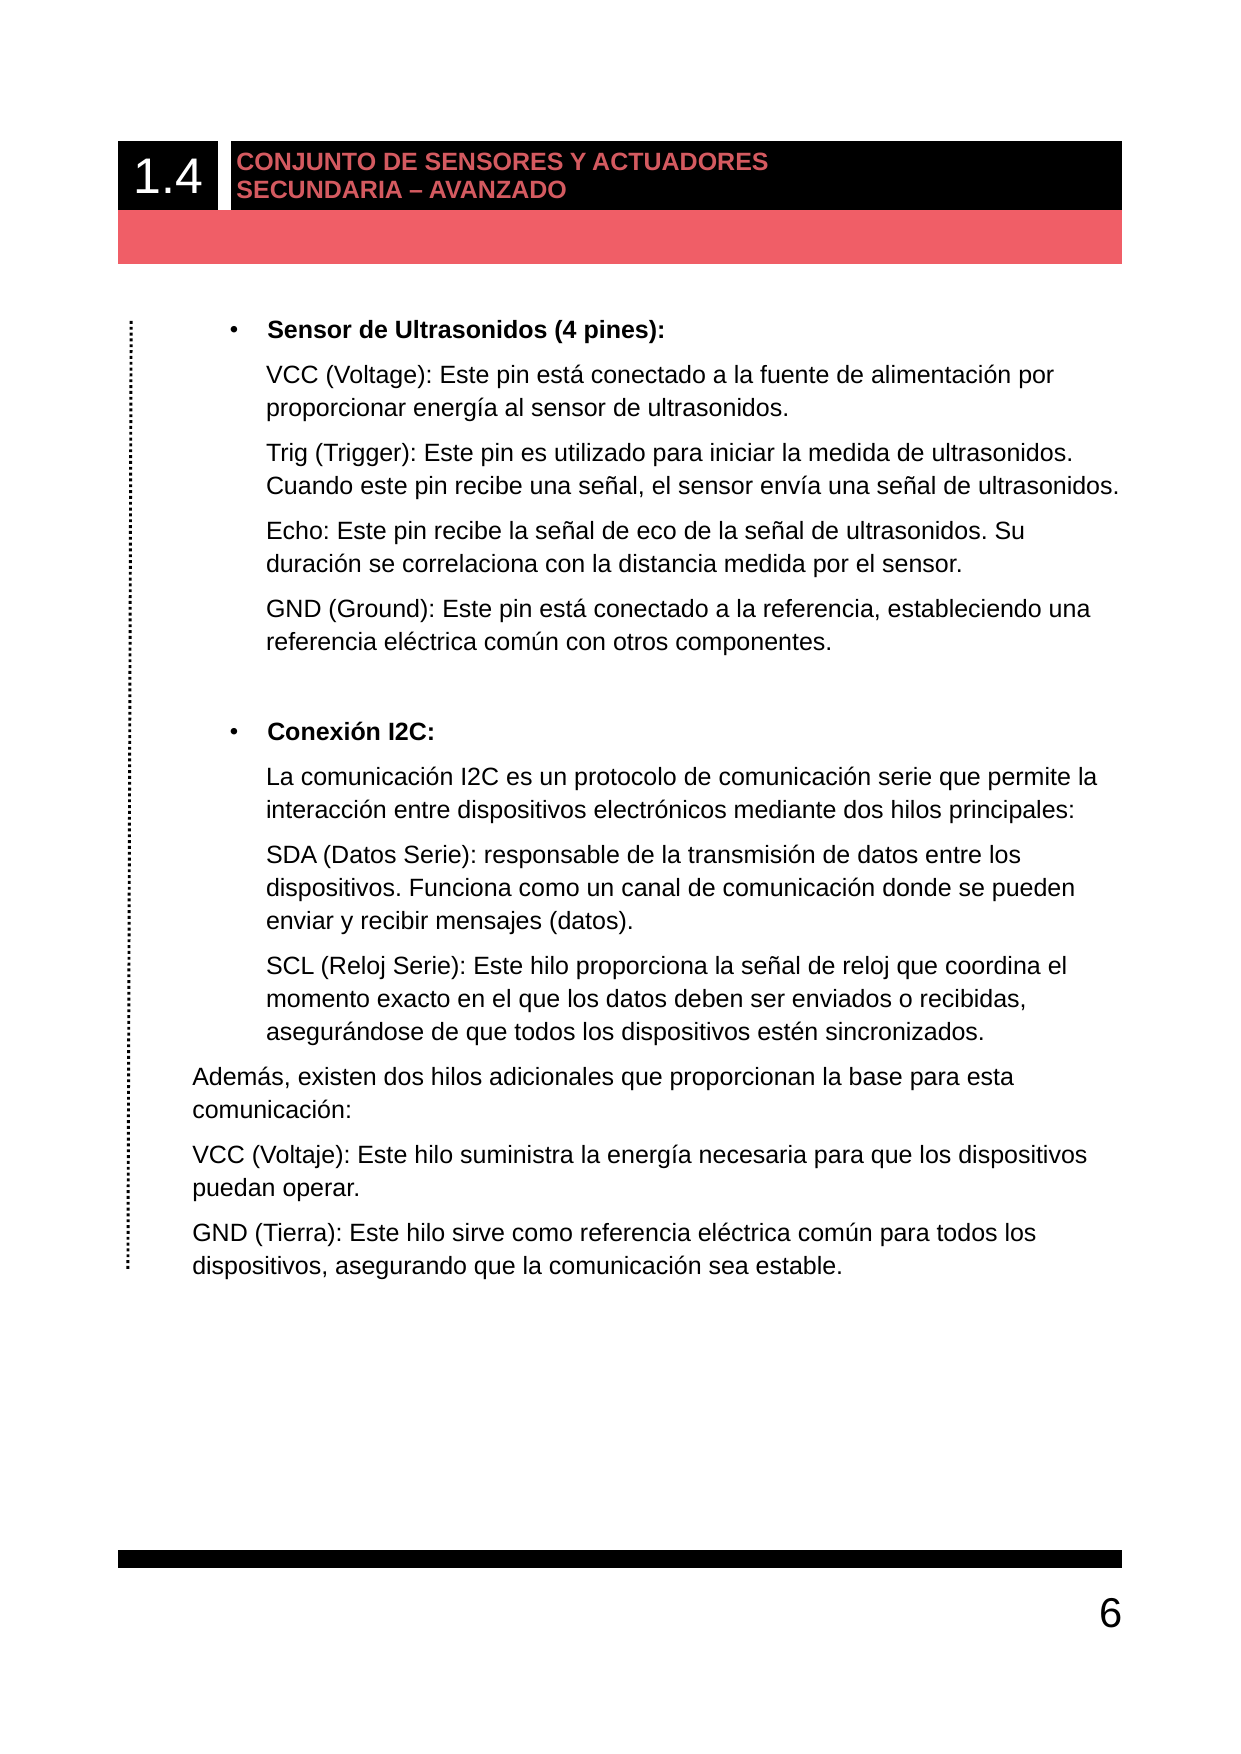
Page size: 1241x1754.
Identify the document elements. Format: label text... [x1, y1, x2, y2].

table_header CONJUNTO DE SENSORES Y ACTUADORES SECUNDARIA – AVANZADO [231, 141, 1122, 210]
text VCC (Voltaje): Este hilo suministra la energía necesaria para que los dispositivos puedan operar. [192, 1140, 1122, 1201]
table_header 1.4 [118, 141, 218, 210]
text GND (Tierra): Este hilo sirve como referencia eléctrica común para todos los dispositivos, asegurando que la comunicación sea estable. [192, 1218, 1122, 1279]
table_header [218, 141, 231, 210]
text Trig (Trigger): Este pin es utilizado para iniciar la medida de ultrasonidos. Cuando este pin recibe una señal, el sensor envía una señal de ultrasonidos. [266, 438, 1122, 500]
text SCL (Reloj Serie): Este hilo proporciona la señal de reloj que coordina el momento exacto en el que los datos deben ser enviados o recibidas, asegurándose de que todos los dispositivos estén sincronizados. [266, 951, 1122, 1046]
text La comunicación I2C es un protocolo de comunicación serie que permite la interacción entre dispositivos electrónicos mediante dos hilos principales: [266, 762, 1122, 824]
table_cell [118, 210, 1122, 264]
text VCC (Voltage): Este pin está conectado a la fuente de alimentación por proporcionar energía al sensor de ultrasonidos. [266, 360, 1122, 422]
text SDA (Datos Serie): responsable de la transmisión de datos entre los dispositivos. Funciona como un canal de comunicación donde se pueden enviar y recibir mensajes (datos). [266, 840, 1122, 935]
text Además, existen dos hilos adicionales que proporcionan la base para esta comunicación: [192, 1062, 1122, 1123]
list Conexión I2C: [229, 717, 1122, 746]
text GND (Ground): Este pin está conectado a la referencia, estableciendo una referencia eléctrica común con otros componentes. [266, 594, 1122, 656]
list Sensor de Ultrasonidos (4 pines): [229, 315, 1122, 344]
text Echo: Este pin recibe la señal de eco de la señal de ultrasonidos. Su duración se correlaciona con la distancia medida por el sensor. [266, 516, 1122, 578]
